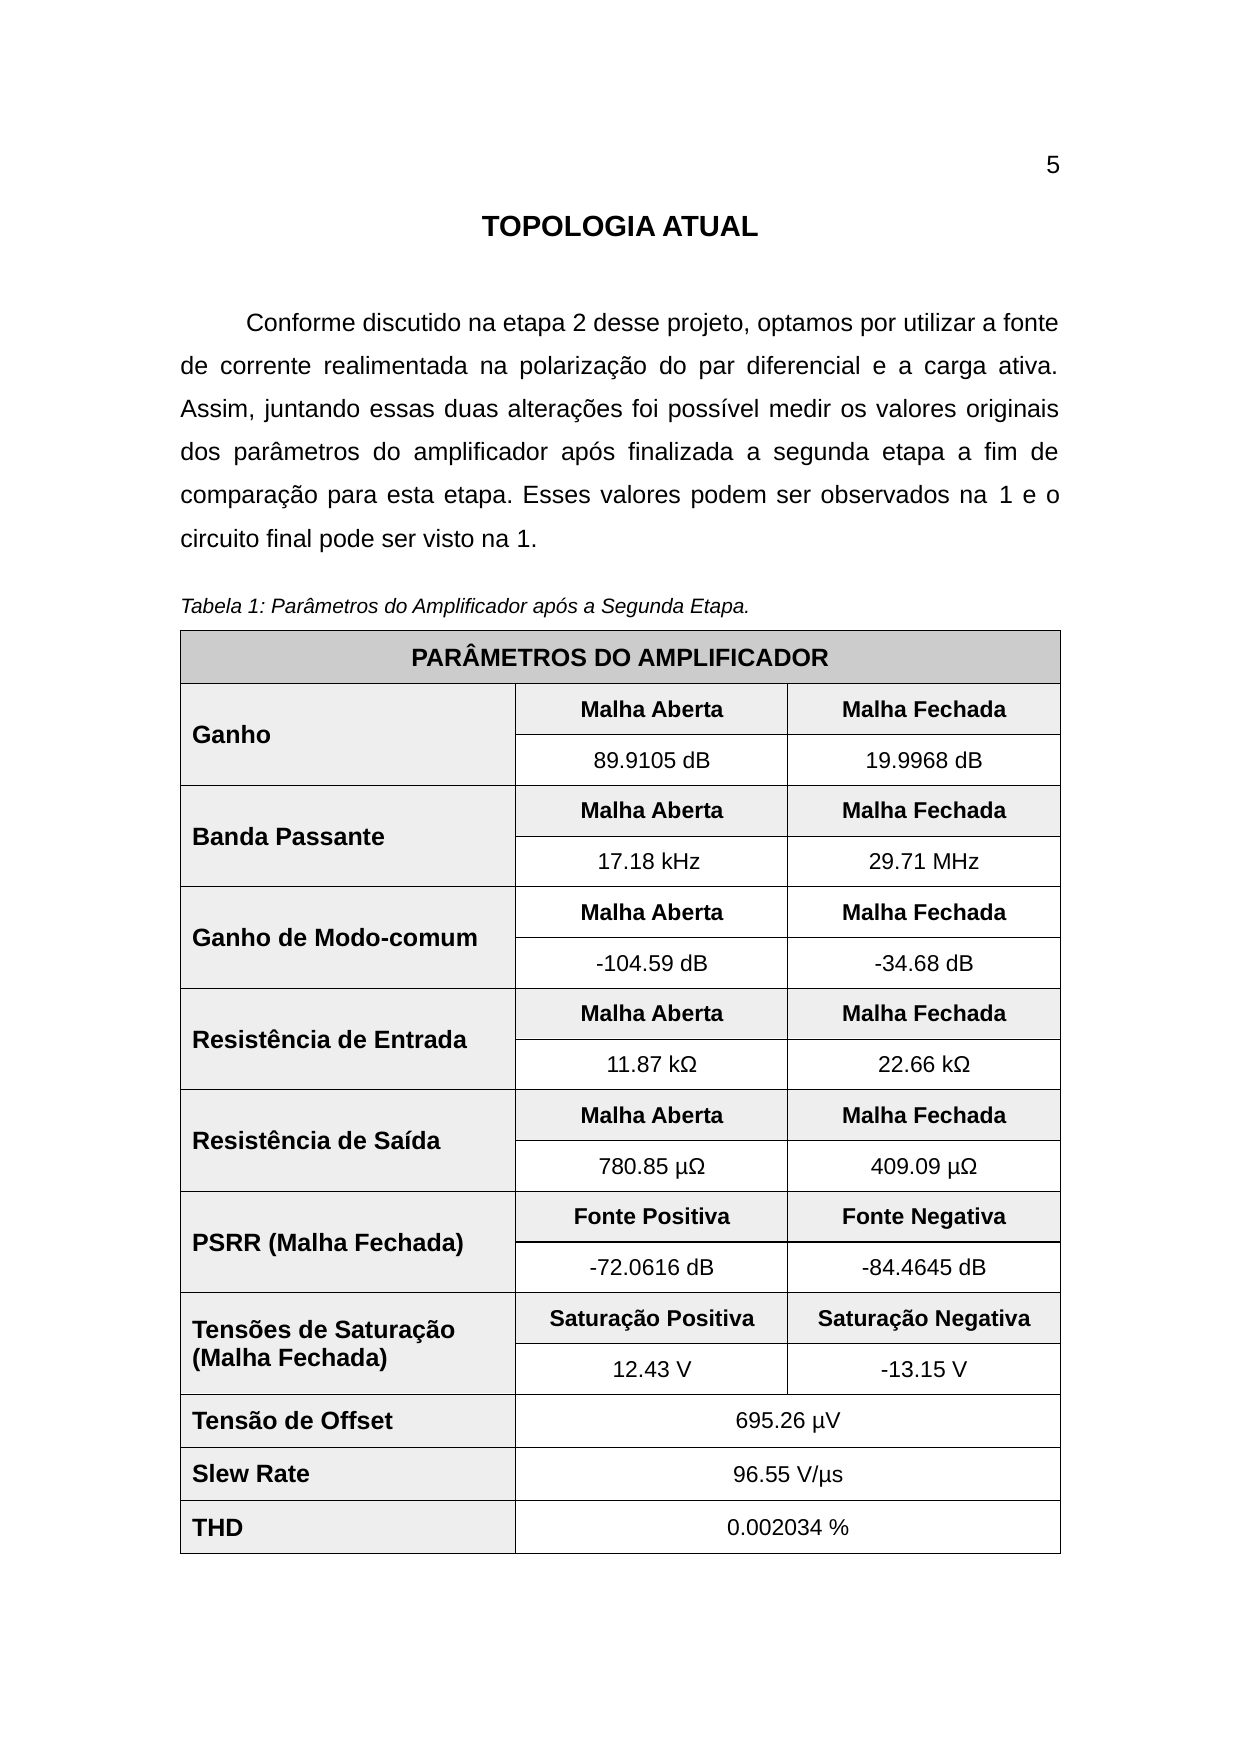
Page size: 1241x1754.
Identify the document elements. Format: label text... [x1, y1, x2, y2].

table_cell THD [181, 1501, 515, 1553]
table_cell 29.71 MHz [788, 837, 1060, 886]
table_cell PSRR (Malha Fechada) [181, 1192, 515, 1292]
table_cell Malha Aberta [516, 786, 787, 836]
table_cell Resistência de Saída [181, 1090, 515, 1191]
table_cell 11.87 kΩ [516, 1040, 787, 1089]
table_cell Banda Passante [181, 786, 515, 886]
table_cell Malha Aberta [516, 1090, 787, 1140]
table_cell Malha Aberta [516, 887, 787, 937]
table_cell Malha Fechada [788, 786, 1060, 836]
table_cell Fonte Positiva [516, 1192, 787, 1241]
table_cell Malha Fechada [788, 684, 1060, 734]
table_cell -72.0616 dB [516, 1243, 787, 1292]
table_header PARÂMETROS DO AMPLIFICADOR [181, 631, 1060, 683]
table_cell 12.43 V [516, 1344, 787, 1393]
table_cell Slew Rate [181, 1448, 515, 1500]
table_cell Ganho de Modo-comum [181, 887, 515, 988]
table_cell 22.66 kΩ [788, 1040, 1060, 1089]
table_cell 780.85 µΩ [516, 1141, 787, 1191]
table_cell 19.9968 dB [788, 735, 1060, 785]
table_cell -104.59 dB [516, 938, 787, 988]
table_cell Malha Aberta [516, 989, 787, 1038]
table_cell Tensão de Offset [181, 1395, 515, 1447]
table_cell Malha Fechada [788, 989, 1060, 1038]
table_cell 96.55 V/µs [516, 1448, 1060, 1500]
table_cell -84.4645 dB [788, 1243, 1060, 1292]
subtitle TOPOLOGIA ATUAL [180, 209, 1060, 242]
table_cell Resistência de Entrada [181, 989, 515, 1089]
table_cell Saturação Negativa [788, 1293, 1060, 1343]
table_cell 0.002034 % [516, 1501, 1060, 1553]
table_cell Malha Fechada [788, 1090, 1060, 1140]
text Tabela 1: Parâmetros do Amplificador após a Segunda Etapa. [180, 594, 1060, 618]
table_cell Tensões de Saturação (Malha Fechada) [181, 1293, 515, 1393]
table_cell -34.68 dB [788, 938, 1060, 988]
table_cell Malha Aberta [516, 684, 787, 734]
text Conforme discutido na etapa 2 desse projeto, optamos por utilizar a fonte de corrente realimentada na polarização do par diferencial e a carga ativa. Assim, juntando essas duas alterações foi possível medir os valores originais dos parâmetros do amplificador após finalizada a segunda etapa a fim de comparação para esta etapa. Esses valores podem ser observados na Tabela 1 e o circuito final pode ser visto na Figura 1. [180, 308, 1060, 552]
table_cell 695.26 µV [516, 1395, 1060, 1447]
table_cell Ganho [181, 684, 515, 785]
table_cell -13.15 V [788, 1344, 1060, 1393]
table_cell Saturação Positiva [516, 1293, 787, 1343]
table_cell 17.18 kHz [516, 837, 787, 886]
table_cell 409.09 µΩ [788, 1141, 1060, 1191]
table_cell Fonte Negativa [788, 1192, 1060, 1241]
table_cell Malha Fechada [788, 887, 1060, 937]
table_cell 89.9105 dB [516, 735, 787, 785]
